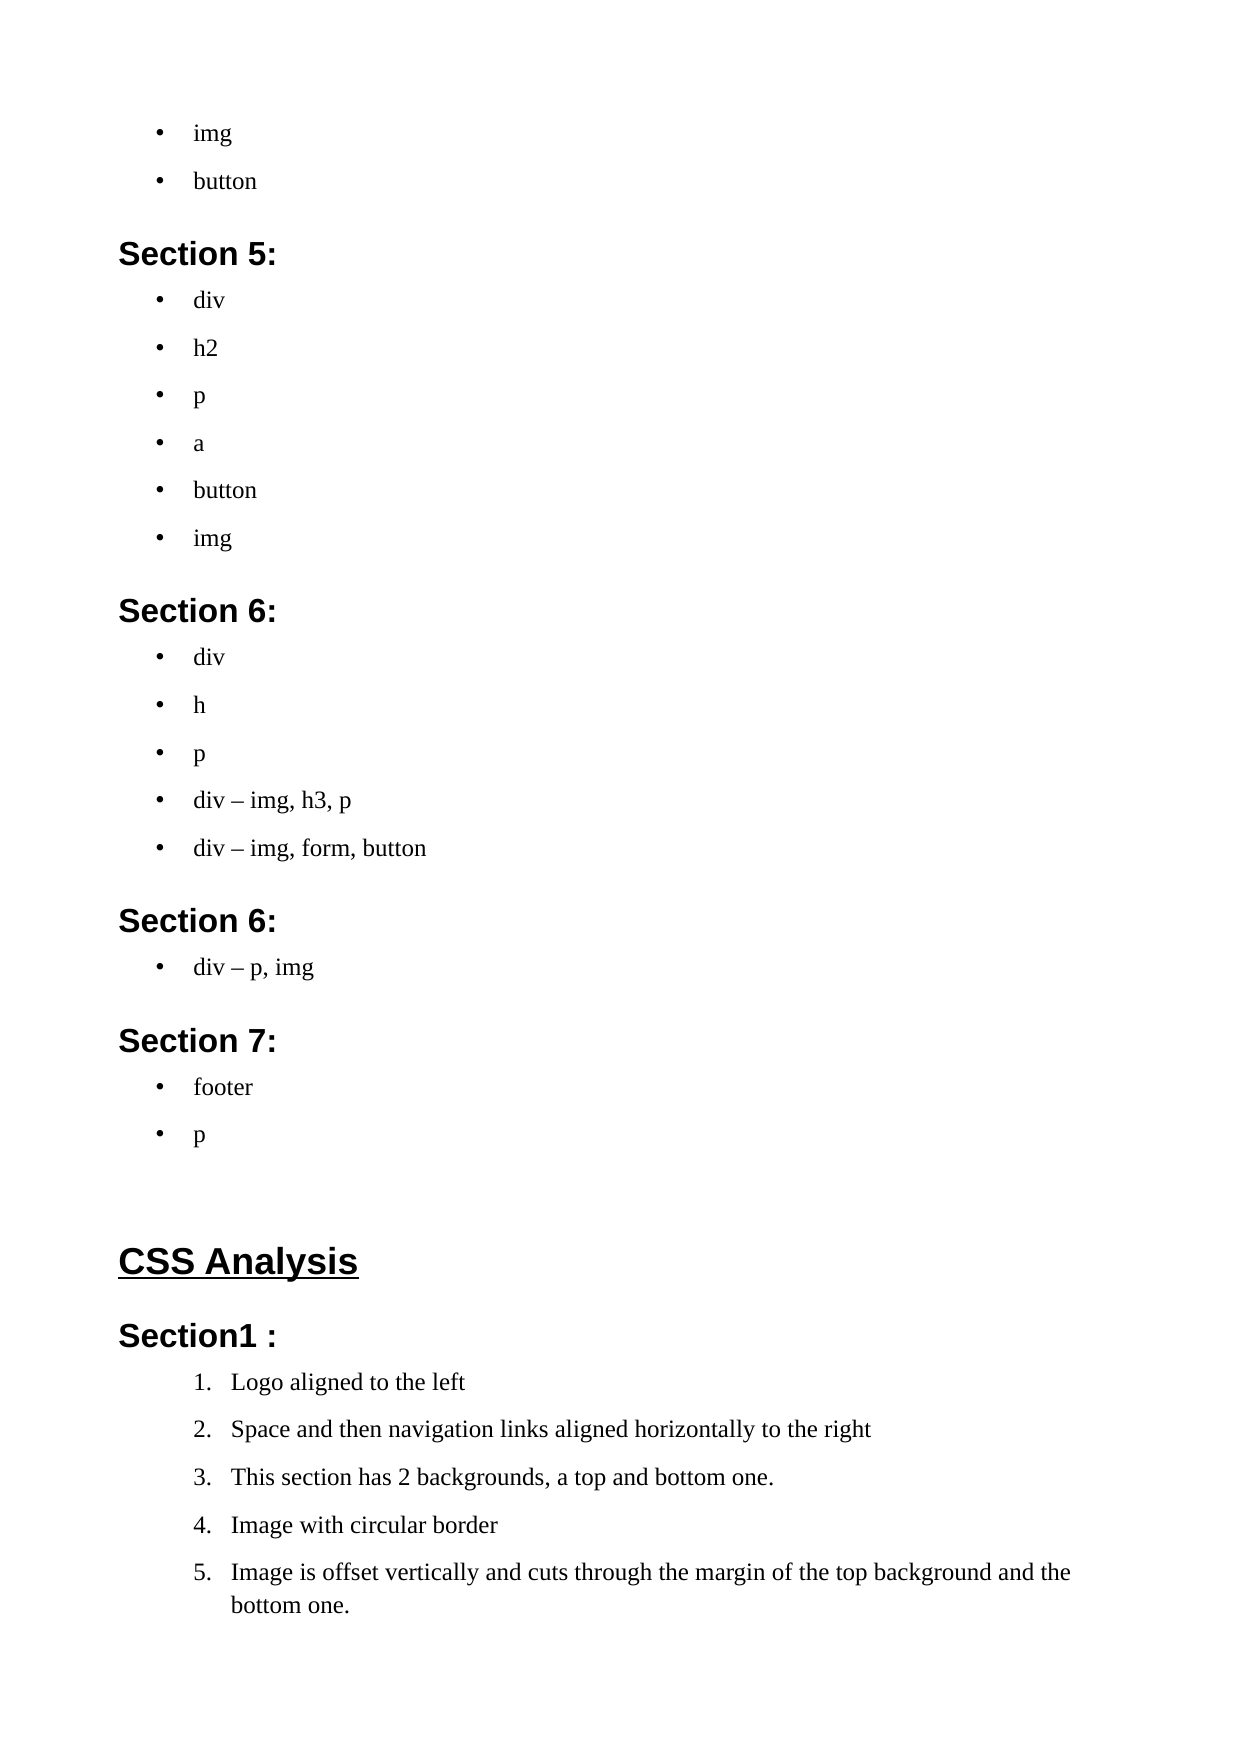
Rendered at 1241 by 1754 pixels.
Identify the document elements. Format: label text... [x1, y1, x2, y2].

subtitle Section 5: [118, 234, 1122, 273]
list This section has 2 backgrounds, a top and bottom one. [193, 1462, 1122, 1491]
list a [156, 428, 1122, 457]
list h [156, 690, 1122, 719]
list Logo aligned to the left [193, 1367, 1122, 1396]
subtitle Section1 : [118, 1316, 1122, 1354]
list Image with circular border [193, 1510, 1122, 1538]
subtitle Section 6: [118, 592, 1122, 630]
subtitle Section 6: [118, 901, 1122, 940]
list button [156, 476, 1122, 504]
list div [156, 285, 1122, 314]
list p [156, 380, 1122, 409]
list img [156, 118, 1122, 147]
list p [156, 1119, 1122, 1148]
subtitle Section 7: [118, 1021, 1122, 1059]
list img [156, 523, 1122, 552]
subtitle CSS Analysis [118, 1239, 1122, 1283]
list h2 [156, 333, 1122, 361]
list footer [156, 1072, 1122, 1100]
list p [156, 738, 1122, 766]
list Image is offset vertically and cuts through the margin of the top background and the bottom one. [193, 1557, 1122, 1619]
list div [156, 642, 1122, 671]
list Space and then navigation links aligned horizontally to the right [193, 1414, 1122, 1443]
list button [156, 166, 1122, 194]
list div – p, img [156, 952, 1122, 981]
list div – img, h3, p [156, 785, 1122, 814]
list div – img, form, button [156, 833, 1122, 862]
